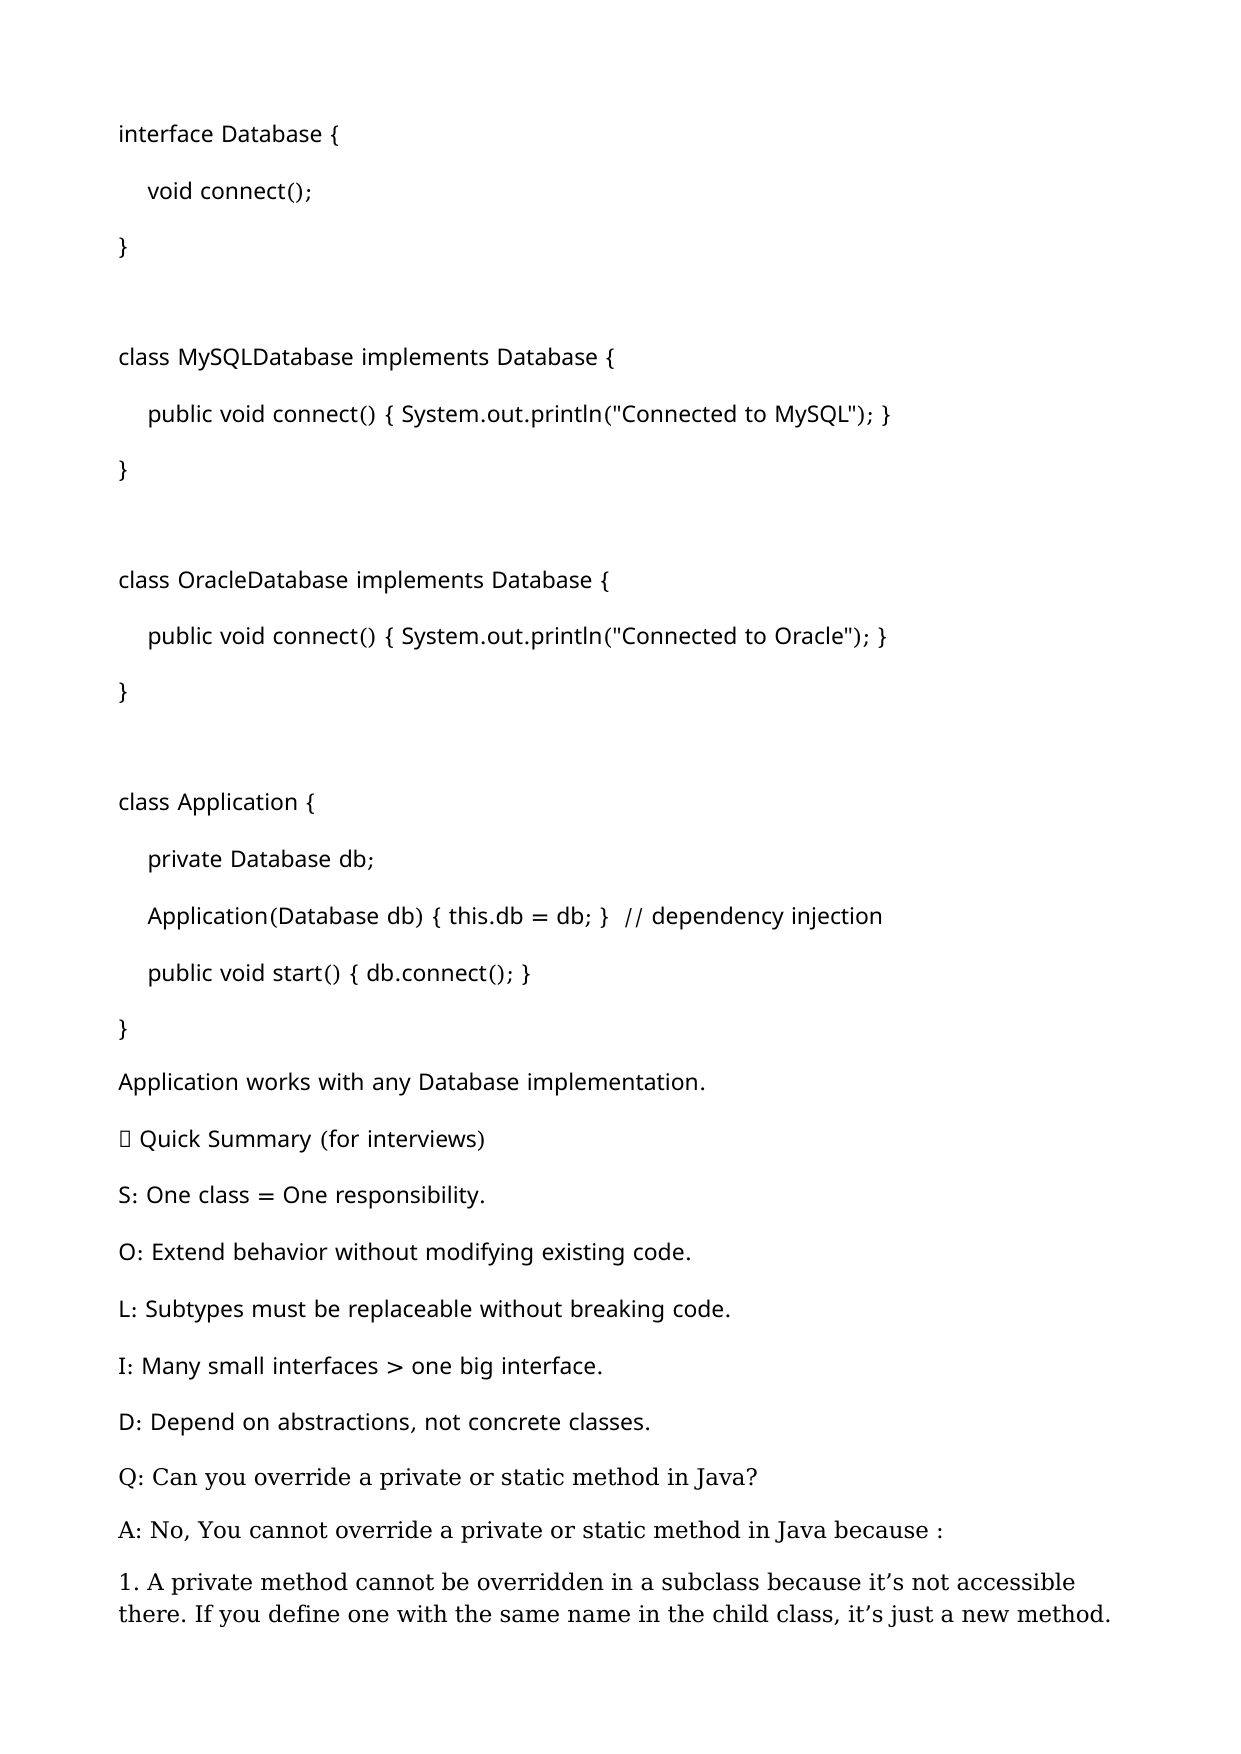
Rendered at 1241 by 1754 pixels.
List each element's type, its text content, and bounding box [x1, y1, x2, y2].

text L: Subtypes must be replaceable without breaking code. [118, 1293, 1122, 1324]
text 1. A private method cannot be overridden in a subclass because it’s not accessible there. If you define one with the same name in the child class, it’s just a new method. [118, 1568, 1122, 1627]
text 🔹 Quick Summary (for interviews) [118, 1122, 1122, 1154]
text interface Database { [118, 118, 1122, 149]
text class MySQLDatabase implements Database { [118, 341, 1122, 372]
text } [118, 677, 1122, 704]
text } [118, 454, 1122, 482]
text S: One class = One responsibility. [118, 1179, 1122, 1211]
text class Application { [118, 786, 1122, 817]
text class OracleDatabase implements Database { [118, 563, 1122, 595]
text A: No, You cannot override a private or static method in Java because : [118, 1516, 1122, 1543]
text } [118, 232, 1122, 259]
text Q: Can you override a private or static method in Java? [118, 1463, 1122, 1491]
text O: Extend behavior without modifying existing code. [118, 1236, 1122, 1267]
text public void start() { db.connect(); } [118, 957, 1122, 988]
text public void connect() { System.out.println("Connected to MySQL"); } [118, 398, 1122, 429]
text Application(Database db) { this.db = db; } // dependency injection [118, 900, 1122, 931]
text D: Depend on abstractions, not concrete classes. [118, 1406, 1122, 1438]
text void connect(); [118, 175, 1122, 206]
text public void connect() { System.out.println("Connected to Oracle"); } [118, 620, 1122, 652]
text private Database db; [118, 843, 1122, 874]
text I: Many small interfaces > one big interface. [118, 1349, 1122, 1381]
text } [118, 1013, 1122, 1041]
text Application works with any Database implementation. [118, 1066, 1122, 1097]
